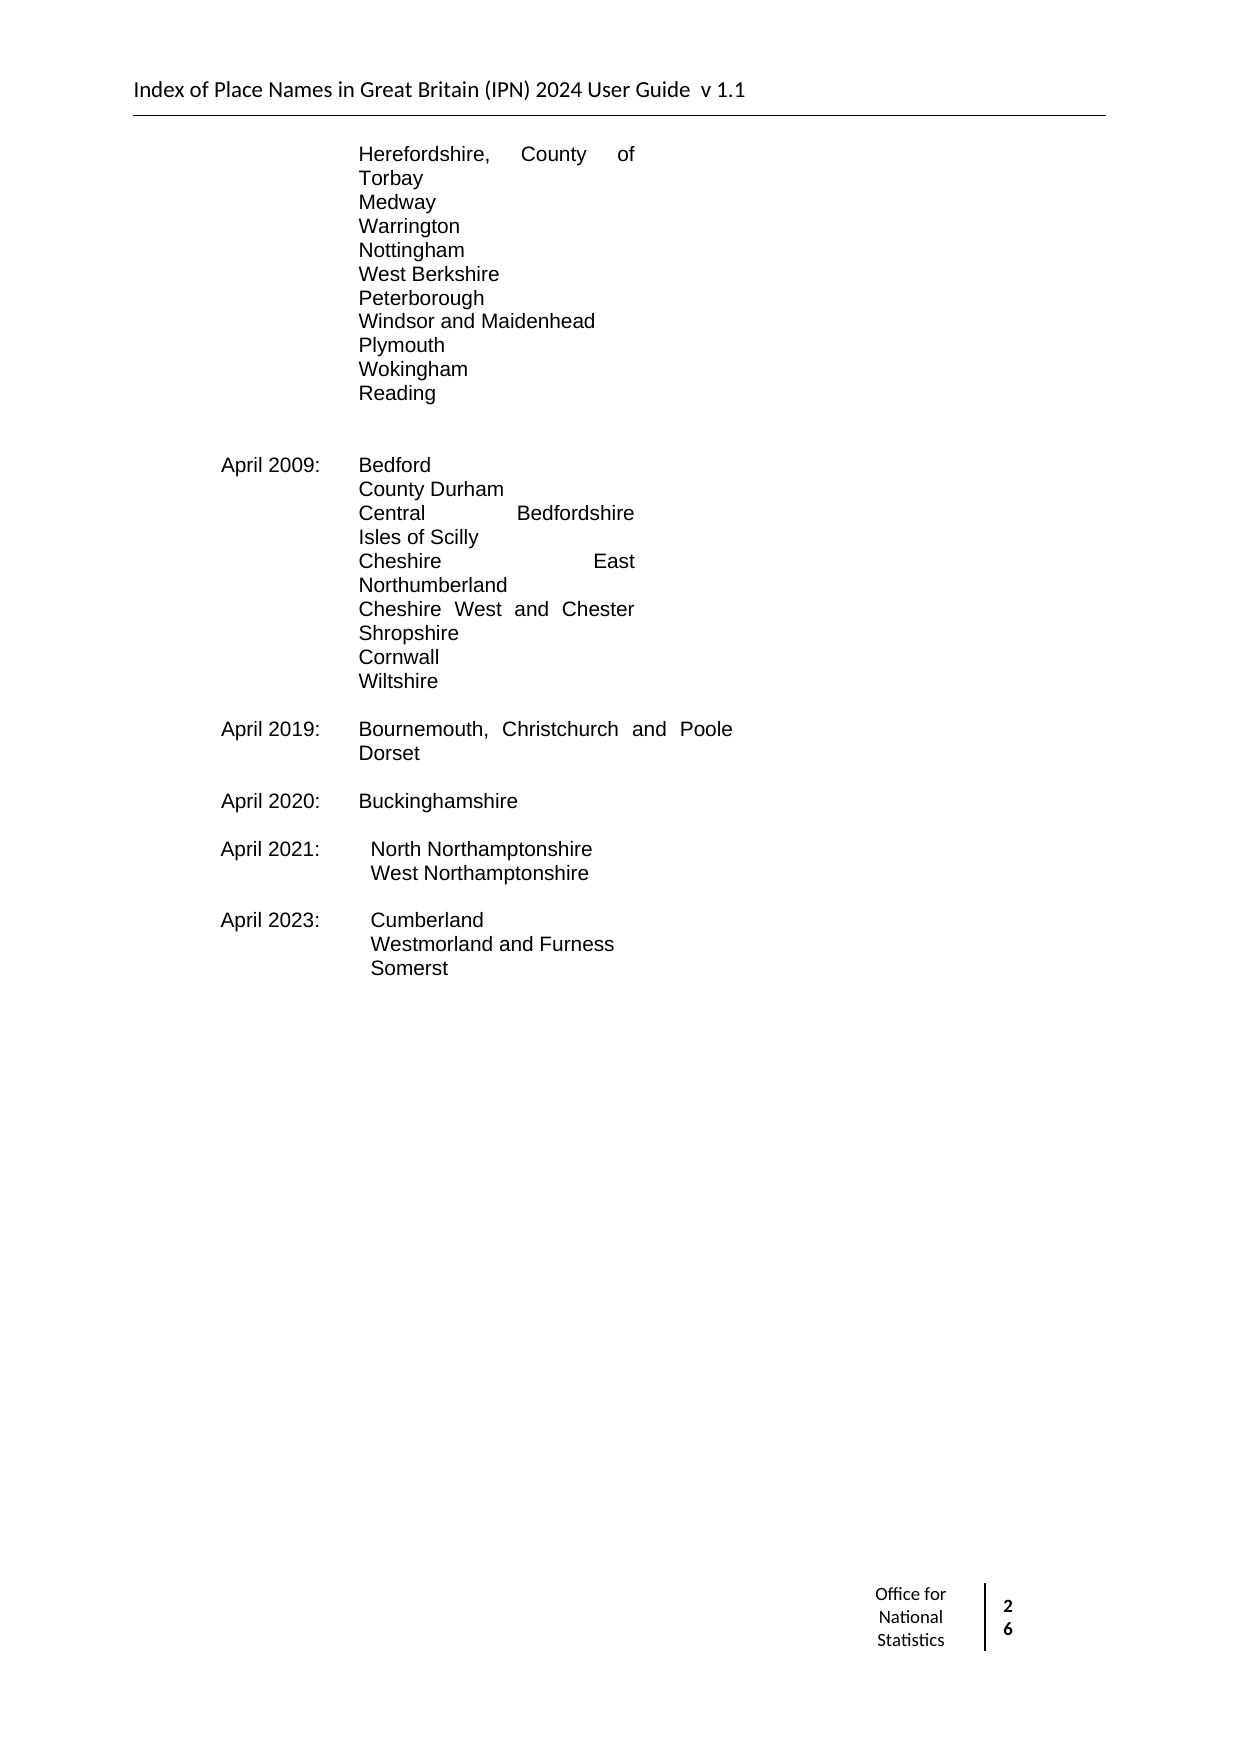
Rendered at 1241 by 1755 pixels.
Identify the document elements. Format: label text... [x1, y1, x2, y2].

text Cheshire West and Chester Shropshire [221, 597, 635, 645]
text April 2020: Buckinghamshire [221, 788, 635, 812]
text Herefordshire, County of Torbay [221, 142, 635, 189]
text April 2023: Cumberland [220, 908, 1106, 932]
text April 2009: Bedford County Durham [221, 453, 635, 501]
text Cheshire East Northumberland [221, 549, 635, 597]
text Westmorland and Furness [220, 932, 1106, 956]
text Peterborough Windsor and Maidenhead [221, 285, 635, 333]
text West Northamptonshire [220, 860, 1106, 884]
text Medway Warrington [221, 189, 635, 237]
text Plymouth Wokingham [221, 333, 635, 381]
text April 2021: North Northamptonshire [220, 836, 1106, 860]
text Nottingham West Berkshire [221, 237, 635, 285]
text Cornwall Wiltshire [221, 645, 635, 693]
text Central Bedfordshire Isles of Scilly [221, 501, 635, 549]
text Somerst [220, 956, 1106, 980]
text Reading [221, 381, 635, 429]
text April 2019: Bournemouth, Christchurch and Poole Dorset [221, 717, 733, 764]
